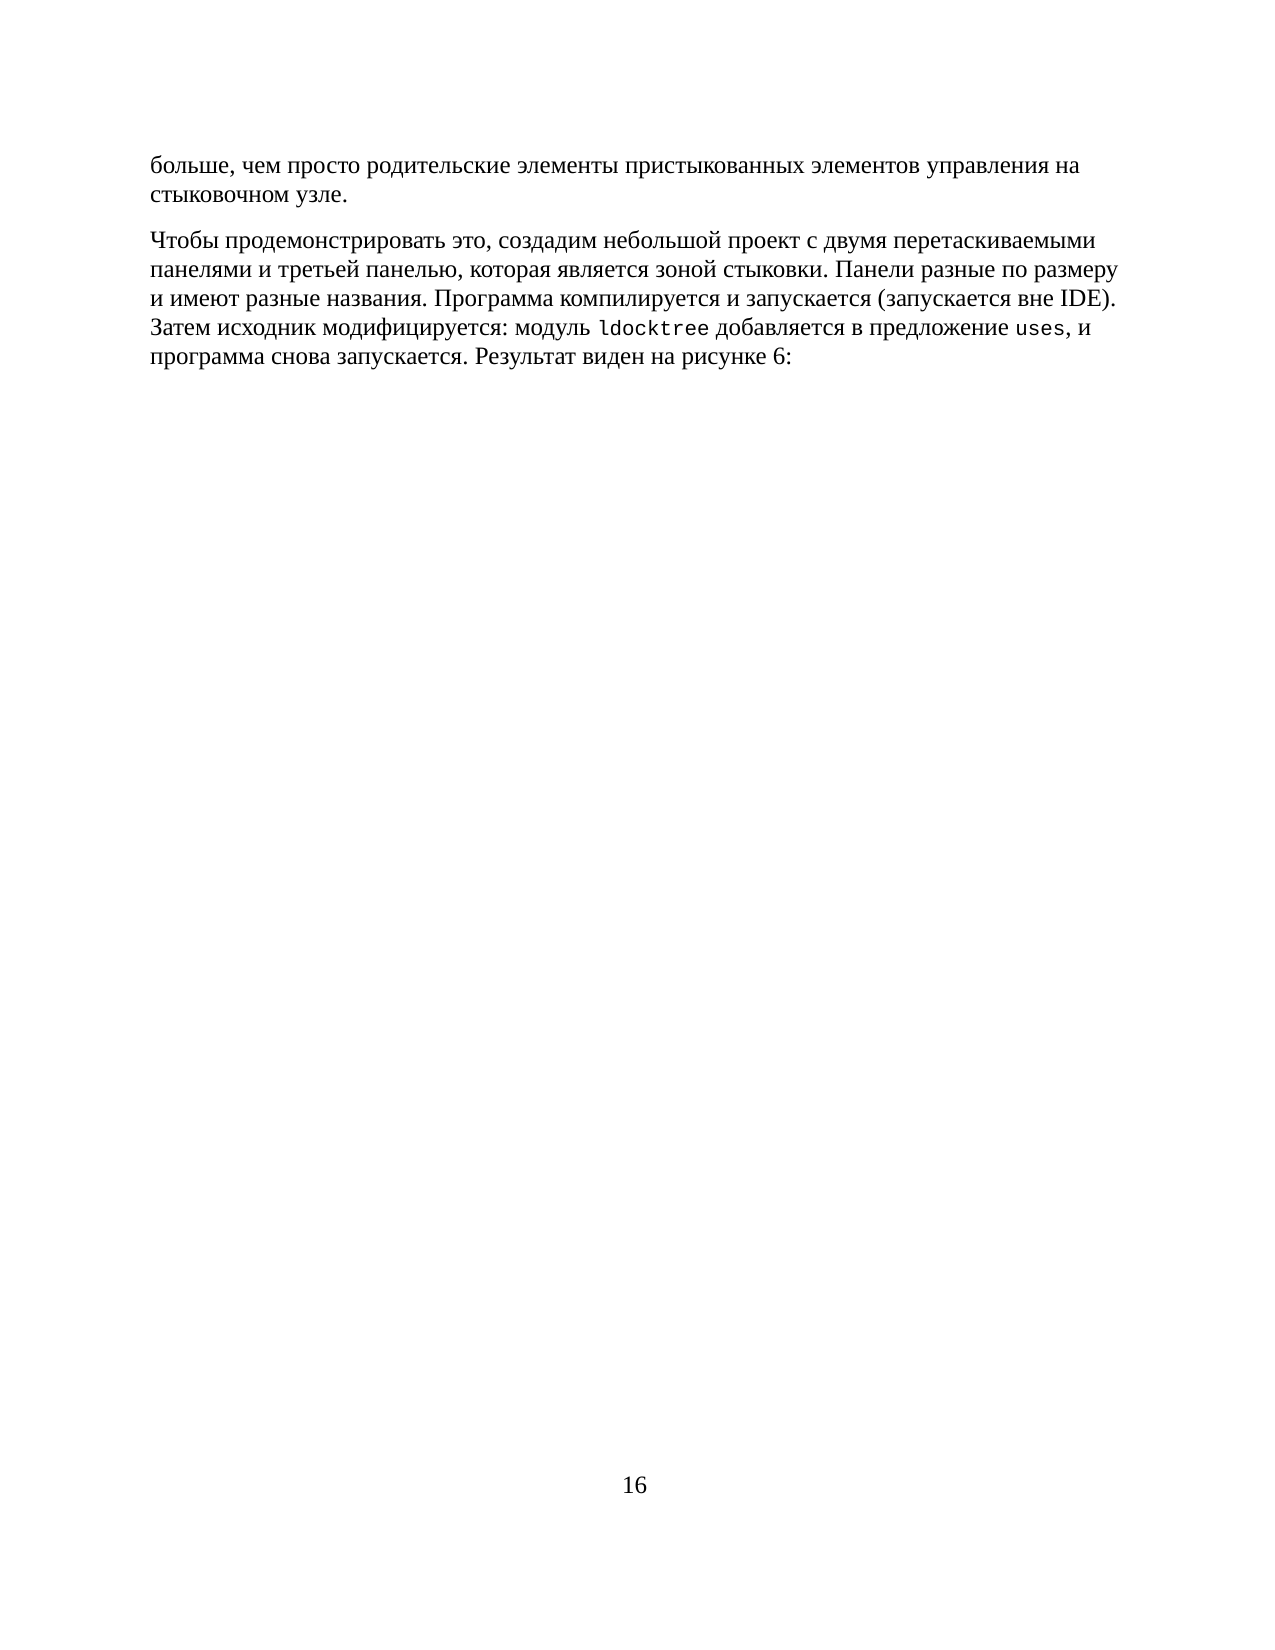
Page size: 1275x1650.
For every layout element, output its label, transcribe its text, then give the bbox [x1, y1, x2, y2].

text больше, чем просто родительские элементы пристыкованных элементов управления на стыковочном узле. [150, 150, 1125, 207]
text Чтобы продемонстрировать это, создадим небольшой проект с двумя перетаскиваемыми панелями и третьей панелью, которая является зоной стыковки. Панели разные по размеру и имеют разные названия. Программа компилируется и запускается (запускается вне IDE). Затем исходник модифицируется: модуль ldocktree добавляется в предложение uses, и программа снова запускается. Результат виден на рисунке 6: [150, 225, 1125, 370]
